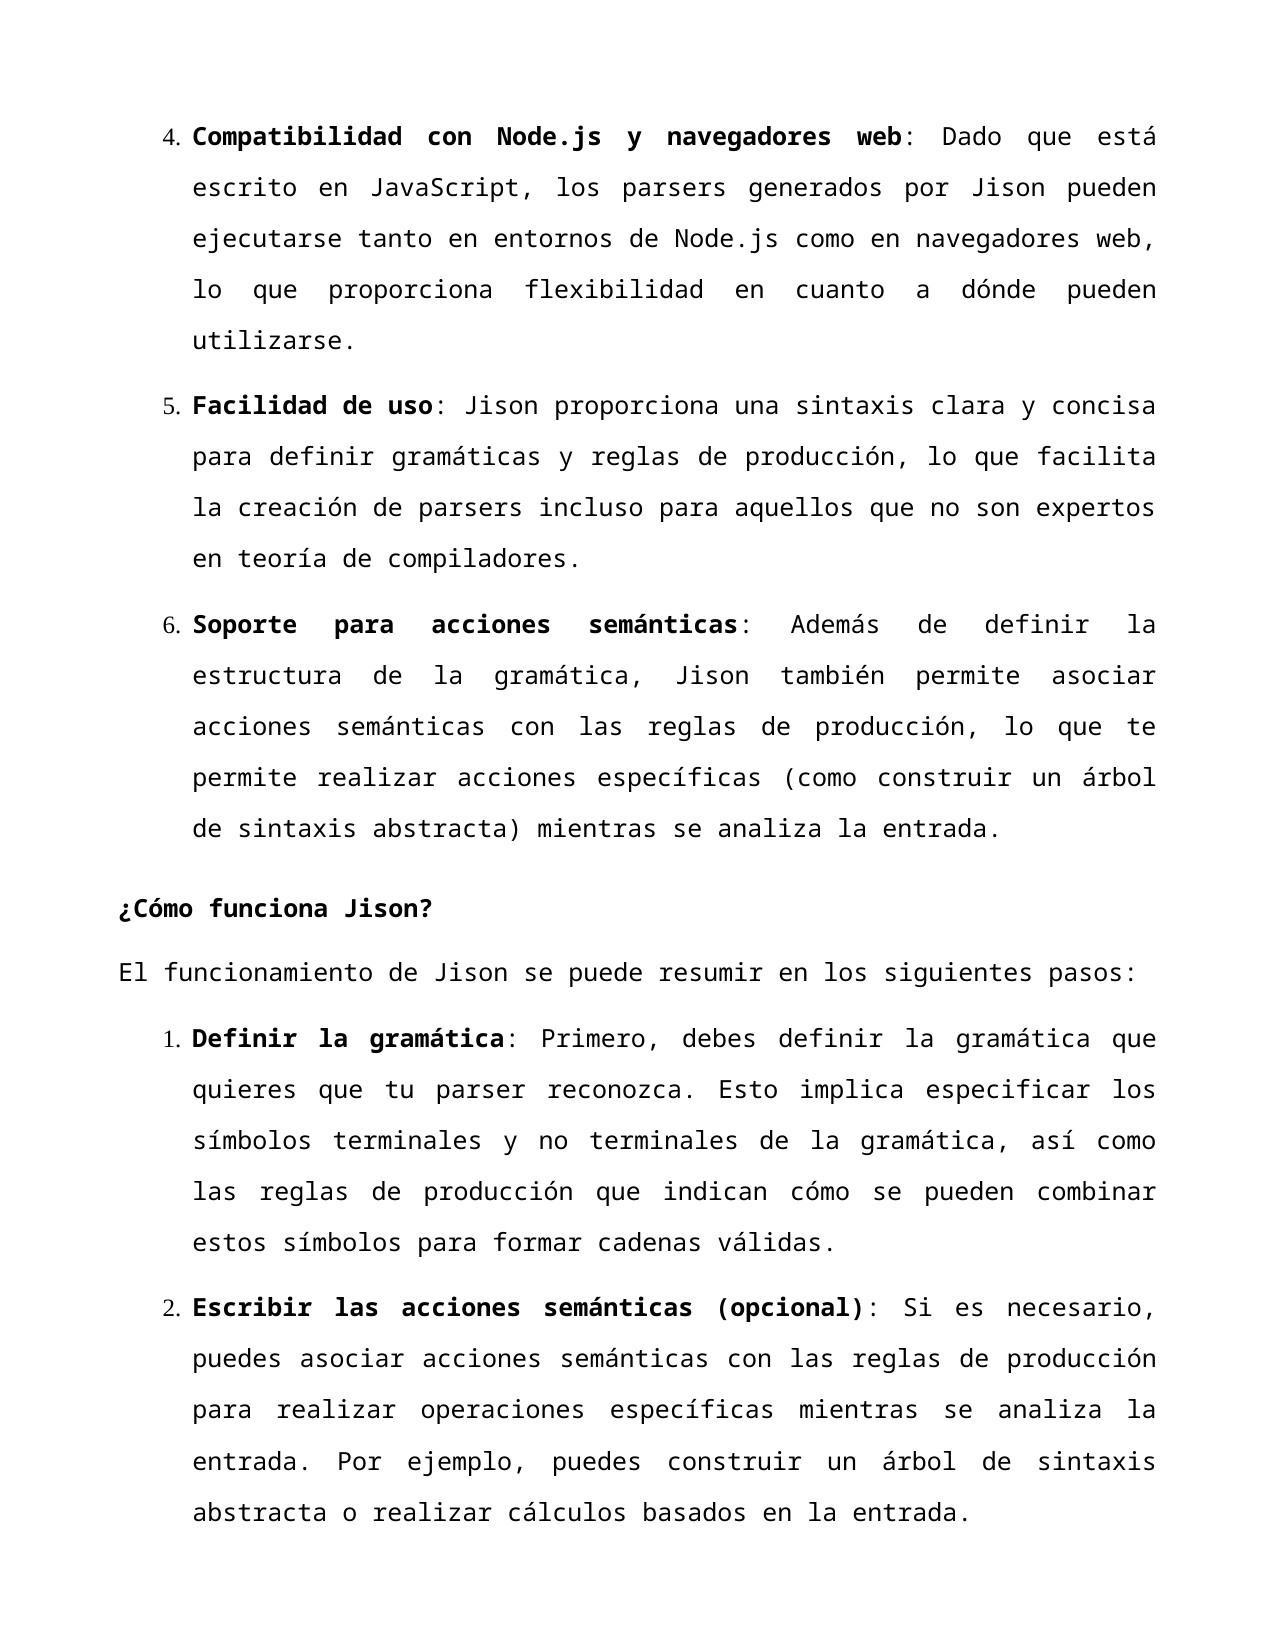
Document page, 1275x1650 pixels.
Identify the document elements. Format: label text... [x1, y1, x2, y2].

text El funcionamiento de Jison se puede resumir en los siguientes pasos: [118, 954, 1157, 989]
list Facilidad de uso: Jison proporciona una sintaxis clara y concisa para definir gramáticas y reglas de producción, lo que facilita la creación de parsers incluso para aquellos que no son expertos en teoría de compiladores. [162, 388, 1157, 575]
list Compatibilidad con Node.js y navegadores web: Dado que está escrito en JavaScript, los parsers generados por Jison pueden ejecutarse tanto en entornos de Node.js como en navegadores web, lo que proporciona flexibilidad en cuanto a dónde pueden utilizarse. [162, 118, 1157, 356]
subtitle ¿Cómo funciona Jison? [118, 891, 1157, 925]
list Escribir las acciones semánticas (opcional): Si es necesario, puedes asociar acciones semánticas con las reglas de producción para realizar operaciones específicas mientras se analiza la entrada. Por ejemplo, puedes construir un árbol de sintaxis abstracta o realizar cálculos basados en la entrada. [162, 1290, 1157, 1528]
list Soporte para acciones semánticas: Además de definir la estructura de la gramática, Jison también permite asociar acciones semánticas con las reglas de producción, lo que te permite realizar acciones específicas (como construir un árbol de sintaxis abstracta) mientras se analiza la entrada. [162, 607, 1157, 845]
list Definir la gramática: Primero, debes definir la gramática que quieres que tu parser reconozca. Esto implica especificar los símbolos terminales y no terminales de la gramática, así como las reglas de producción que indican cómo se pueden combinar estos símbolos para formar cadenas válidas. [162, 1020, 1157, 1258]
